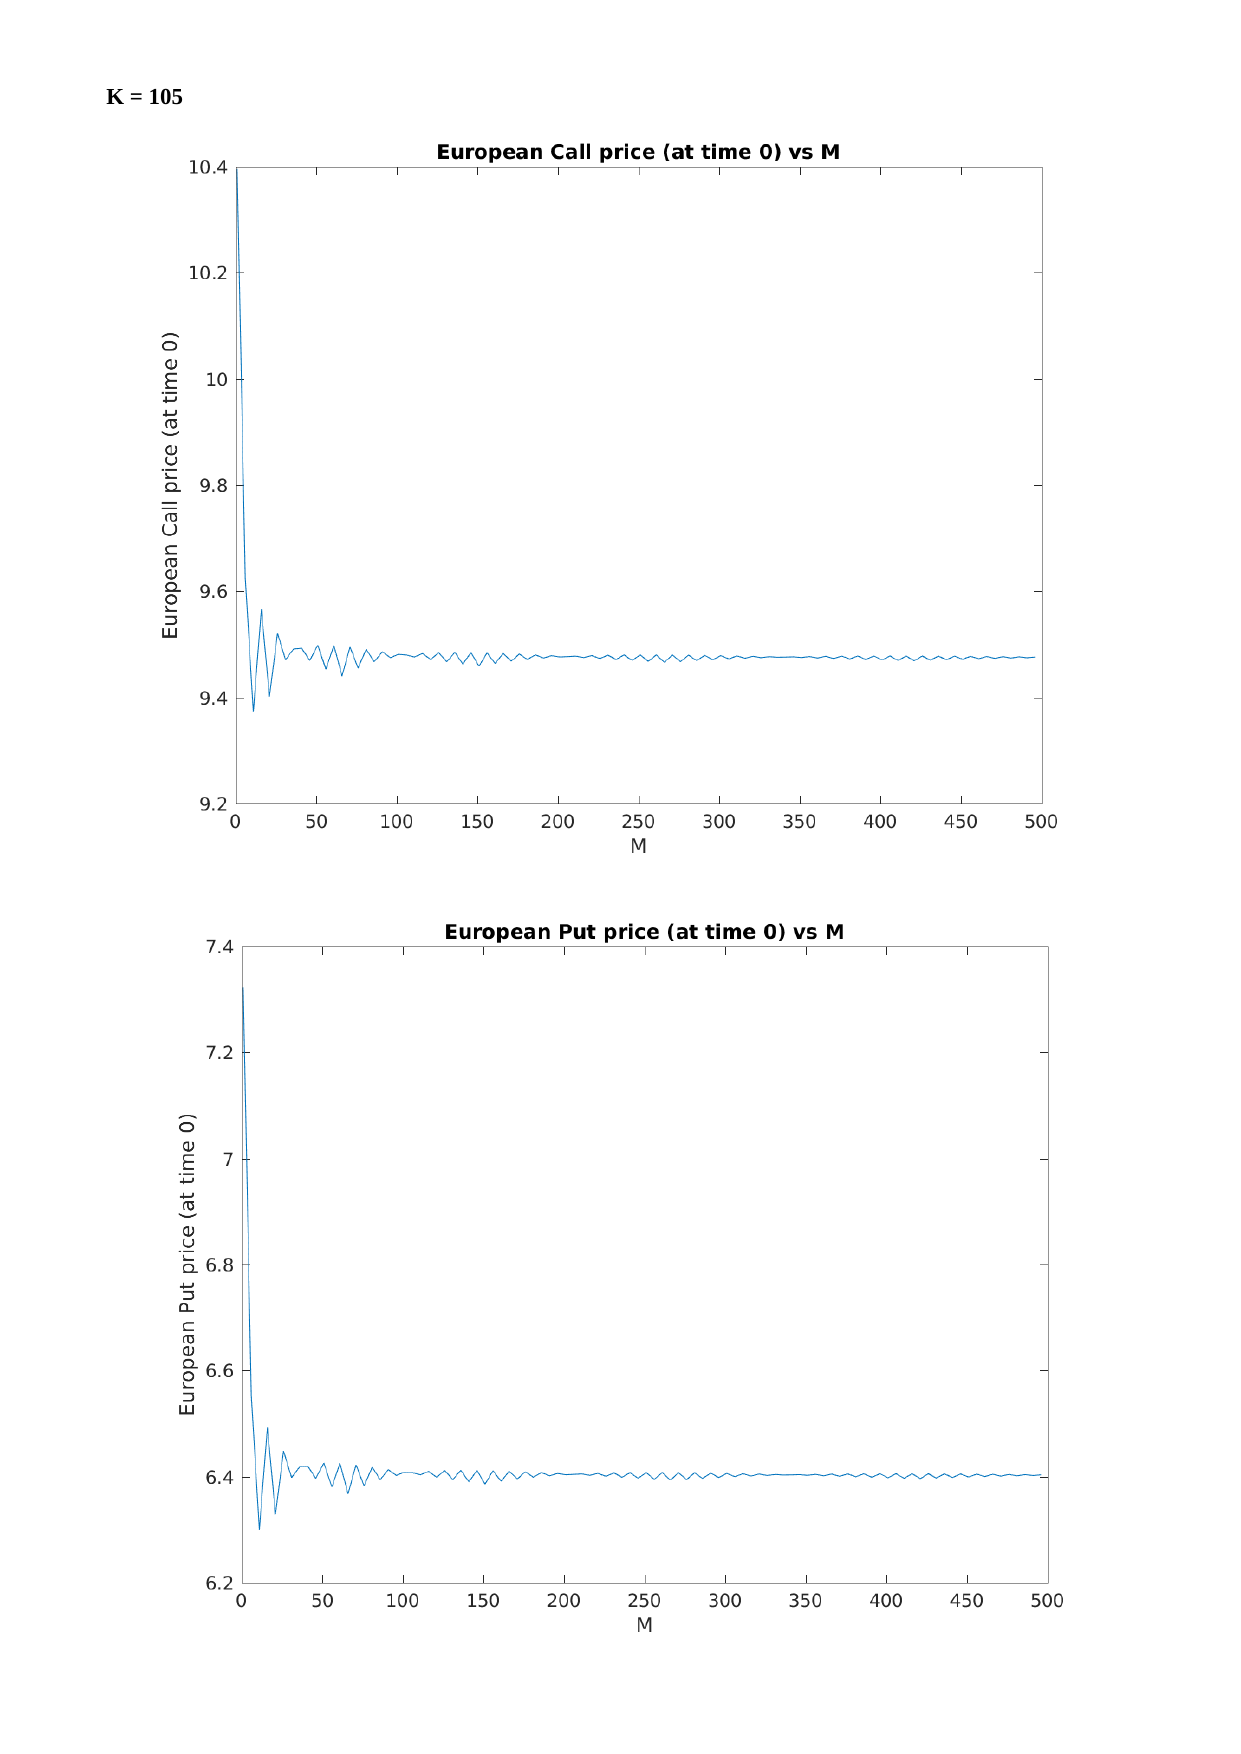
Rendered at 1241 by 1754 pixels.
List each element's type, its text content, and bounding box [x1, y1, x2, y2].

text K = 105 [106, 83, 1134, 109]
picture [100, 109, 1146, 1668]
